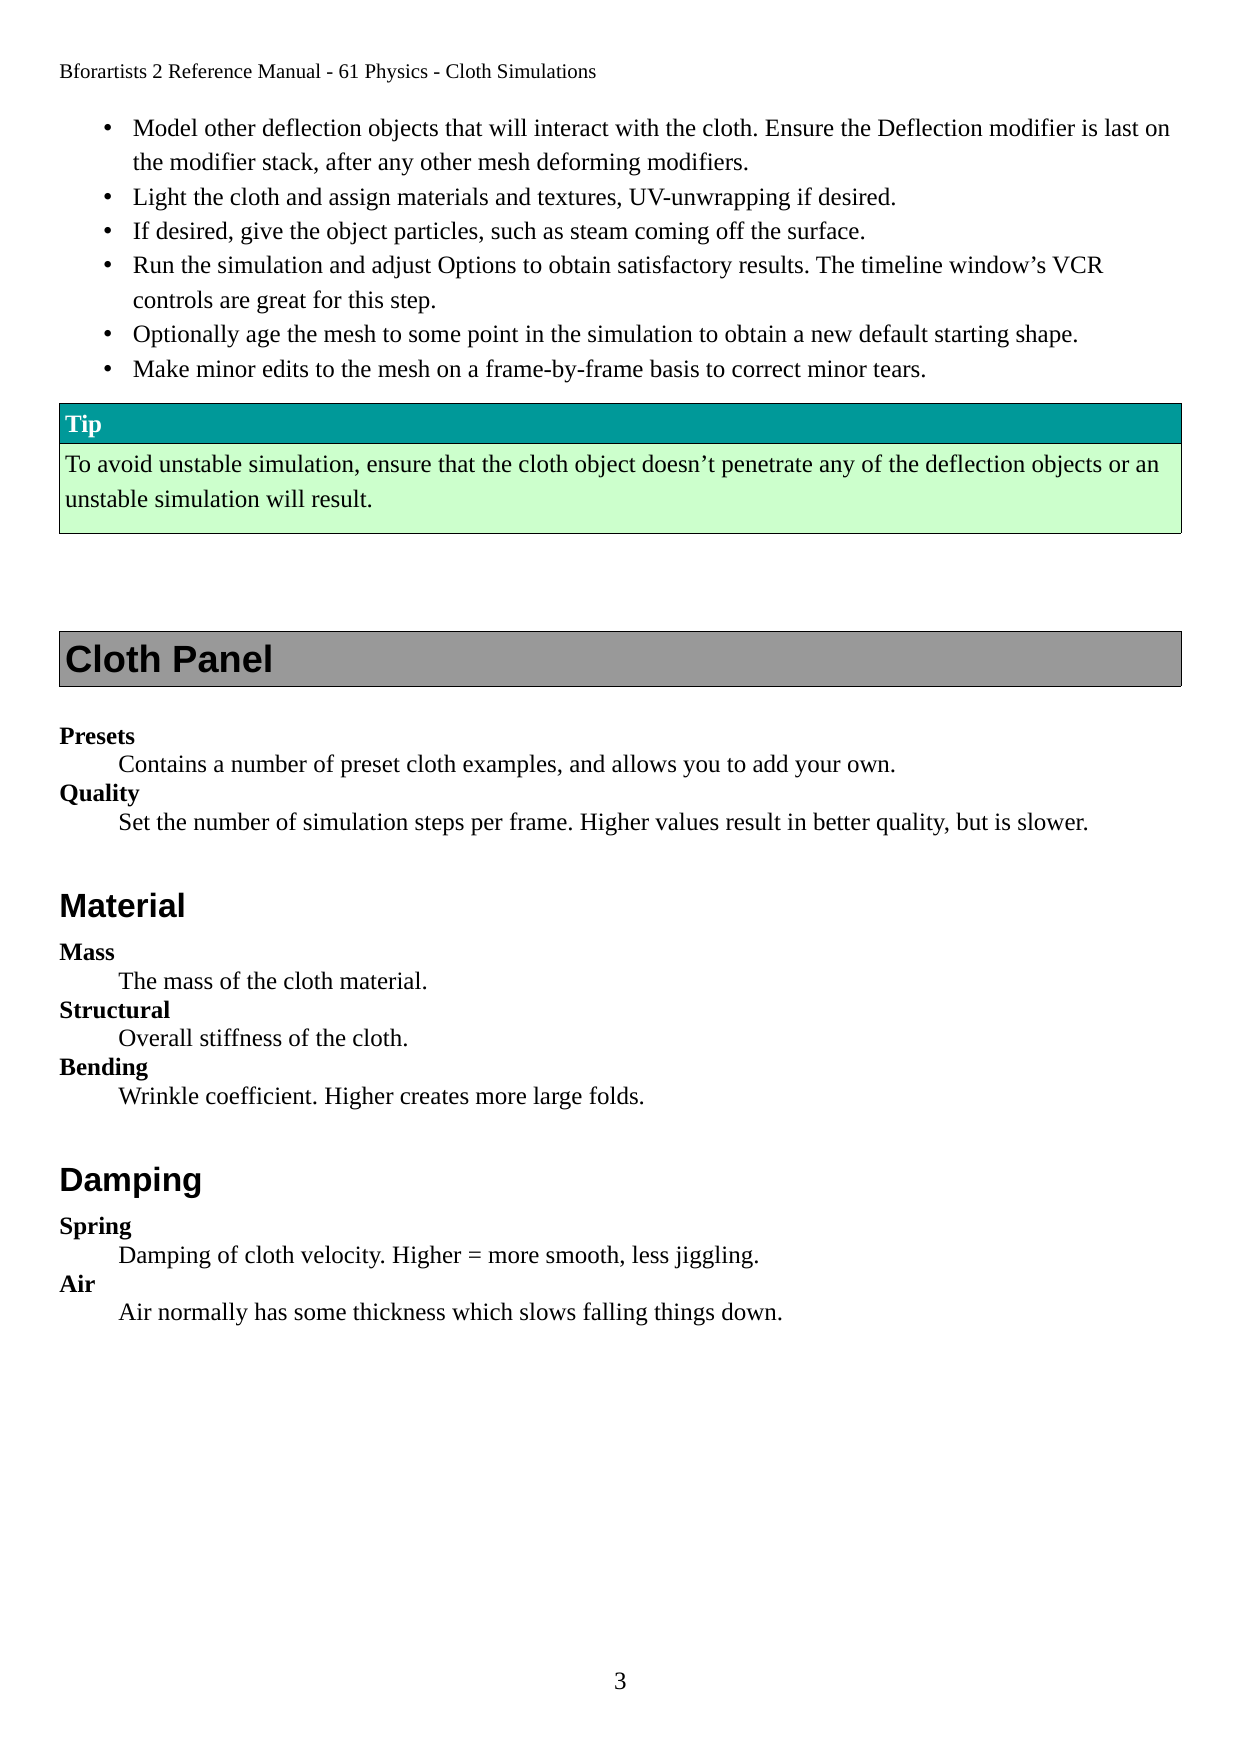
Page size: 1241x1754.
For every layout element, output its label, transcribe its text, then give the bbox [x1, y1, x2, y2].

subtitle Presets [59, 721, 1181, 749]
table_cell To avoid unstable simulation, ensure that the cloth object doesn’t penetrate any of the deflection objects or an unstable simulation will result. [60, 444, 1181, 533]
list Set the number of simulation steps per frame. Higher values result in better quality, but is slower. [118, 807, 1181, 836]
subtitle Damping [59, 1160, 1181, 1199]
table_header Tip [60, 404, 1181, 443]
subtitle Mass [59, 937, 1181, 966]
subtitle Bending [59, 1052, 1181, 1081]
list If desired, give the object particles, such as steam coming off the surface. [103, 216, 1181, 245]
subtitle Structural [59, 995, 1181, 1023]
list Air normally has some thickness which slows falling things down. [118, 1297, 1181, 1326]
list Model other deflection objects that will interact with the cloth. Ensure the Deflection modifier is last on the modifier stack, after any other mesh deforming modifiers. [103, 113, 1181, 176]
list Make minor edits to the mesh on a frame-by-frame basis to correct minor tears. [103, 354, 1181, 383]
list Wrinkle coefficient. Higher creates more large folds. [118, 1081, 1181, 1110]
subtitle Material [59, 886, 1181, 925]
subtitle Air [59, 1269, 1181, 1297]
list Light the cloth and assign materials and textures, UV-unwrapping if desired. [103, 182, 1181, 210]
table_header Cloth Panel [60, 632, 1181, 686]
list Contains a number of preset cloth examples, and allows you to add your own. [118, 749, 1181, 778]
subtitle Spring [59, 1211, 1181, 1240]
list The mass of the cloth material. [118, 966, 1181, 995]
list Damping of cloth velocity. Higher = more smooth, less jiggling. [118, 1240, 1181, 1269]
list Optionally age the mesh to some point in the simulation to obtain a new default starting shape. [103, 319, 1181, 348]
list Run the simulation and adjust Options to obtain satisfactory results. The timeline window’s VCR controls are great for this step. [103, 251, 1181, 314]
subtitle Quality [59, 778, 1181, 807]
list Overall stiffness of the cloth. [118, 1023, 1181, 1052]
